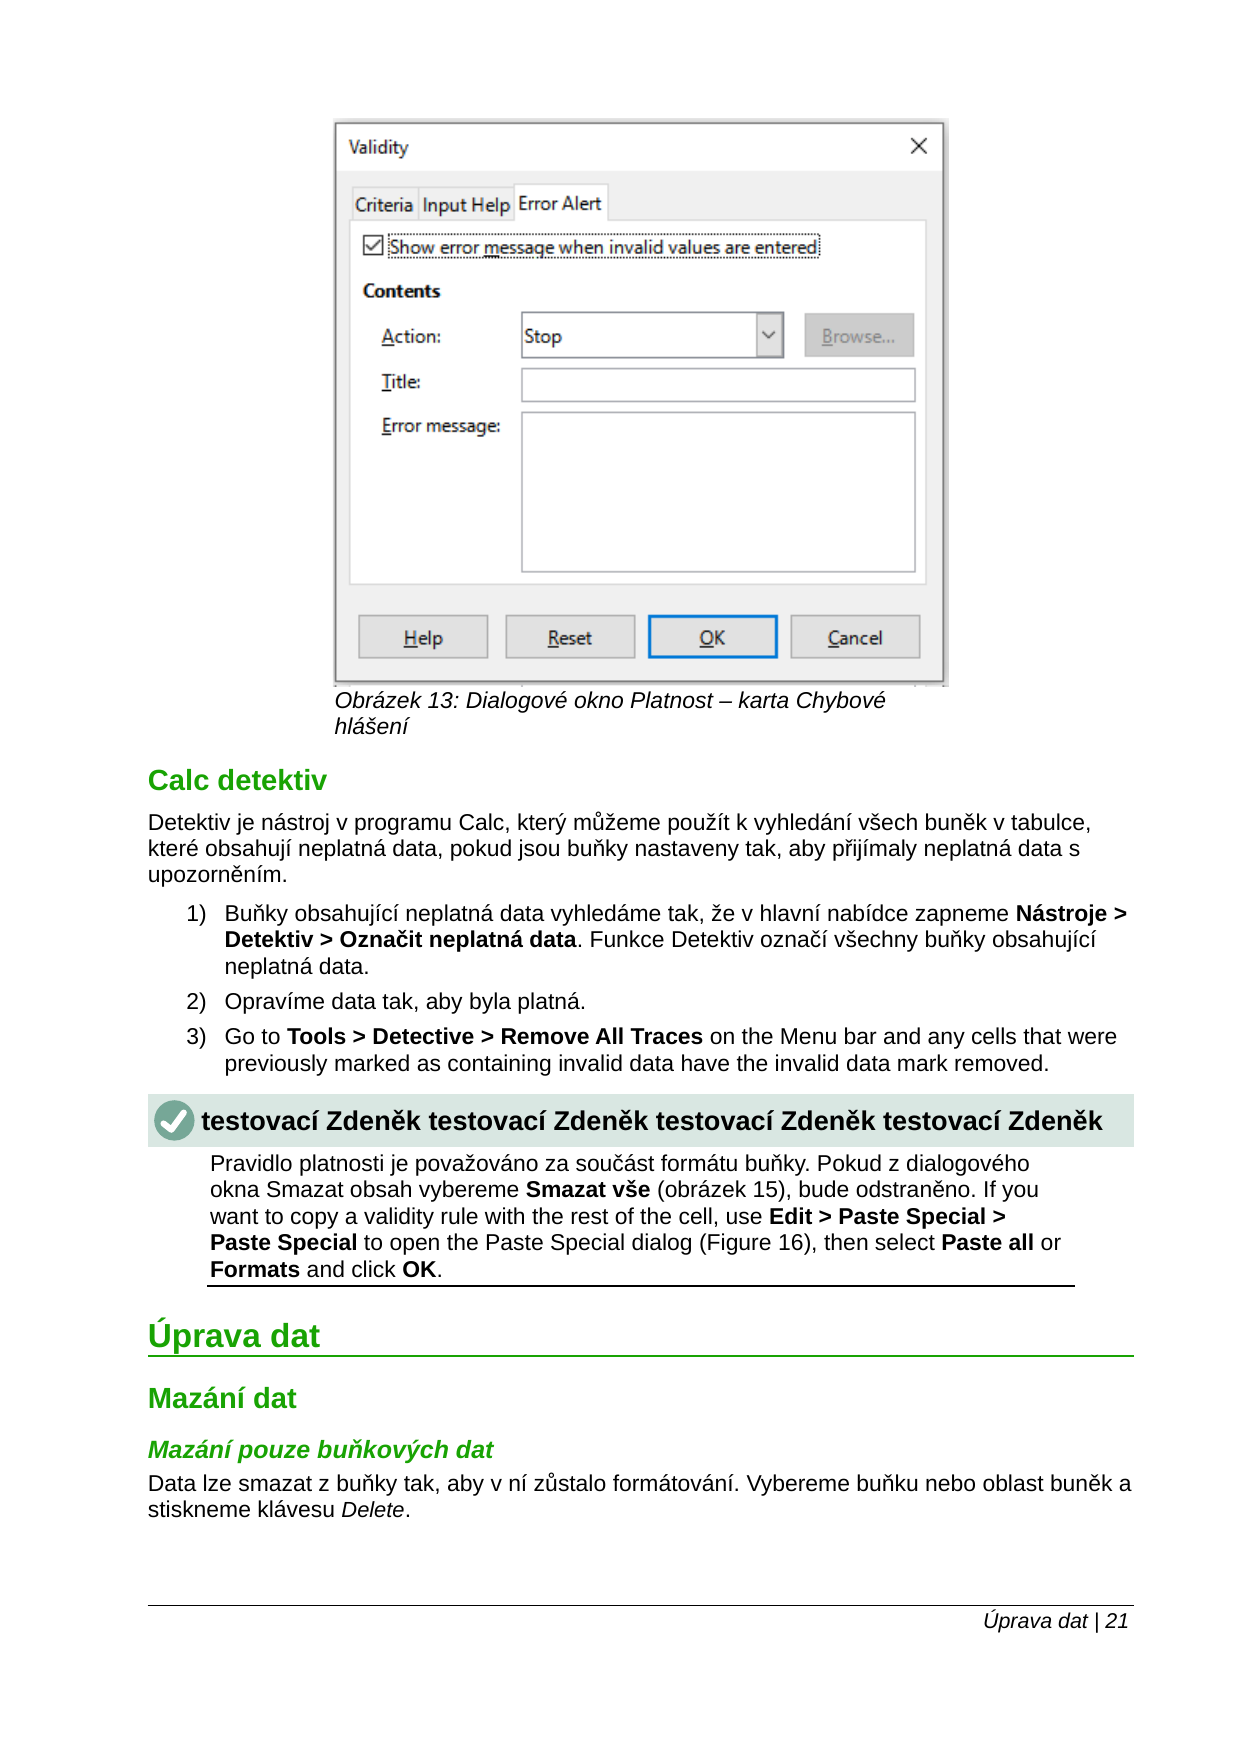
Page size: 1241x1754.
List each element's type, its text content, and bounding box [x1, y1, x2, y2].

text Data lze smazat z buňky tak, aby v ní zůstalo formátování. Vybereme buňku nebo oblast buněk a stiskneme klávesu Delete. [148, 1469, 1134, 1522]
subtitle testovací Zdeněk testovací Zdeněk testovací Zdeněk testovací Zdeněk [148, 1094, 1134, 1147]
list Opravíme data tak, aby byla platná. [207, 988, 1134, 1014]
list Buňky obsahující neplatná data vyhledáme tak, že v hlavní nabídce zapneme Nástroje > Detektiv > Označit neplatná data. Funkce Detektiv označí všechny buňky obsahující neplatná data. [207, 900, 1134, 979]
picture [332, 118, 949, 687]
text Pravidlo platnosti je považováno za součást formátu buňky. Pokud z dialogového okna Smazat obsah vybereme Smazat vše (obrázek 15), bude odstraněno. If you want to copy a validity rule with the rest of the cell, use Edit > Paste Special > Paste Special to open the Paste Special dialog (Figure 16), then select Paste all or Formats and click OK. [207, 1147, 1075, 1285]
subtitle Calc detektiv [148, 763, 1134, 797]
list Go to Tools > Detective > Remove All Traces on the Menu bar and any cells that were previously marked as containing invalid data have the invalid data mark removed. [207, 1023, 1134, 1076]
subtitle Úprava dat [148, 1316, 1134, 1355]
text Detektiv je nástroj v programu Calc, který můžeme použít k vyhledání všech buněk v tabulce, které obsahují neplatná data, pokud jsou buňky nastaveny tak, aby přijímaly neplatná data s upozorněním. [148, 808, 1134, 888]
text Obrázek 13: Dialogové okno Platnost – karta Chybové hlášení [334, 687, 947, 739]
subtitle Mazání pouze buňkových dat [148, 1435, 1134, 1463]
subtitle Mazání dat [148, 1381, 1134, 1414]
